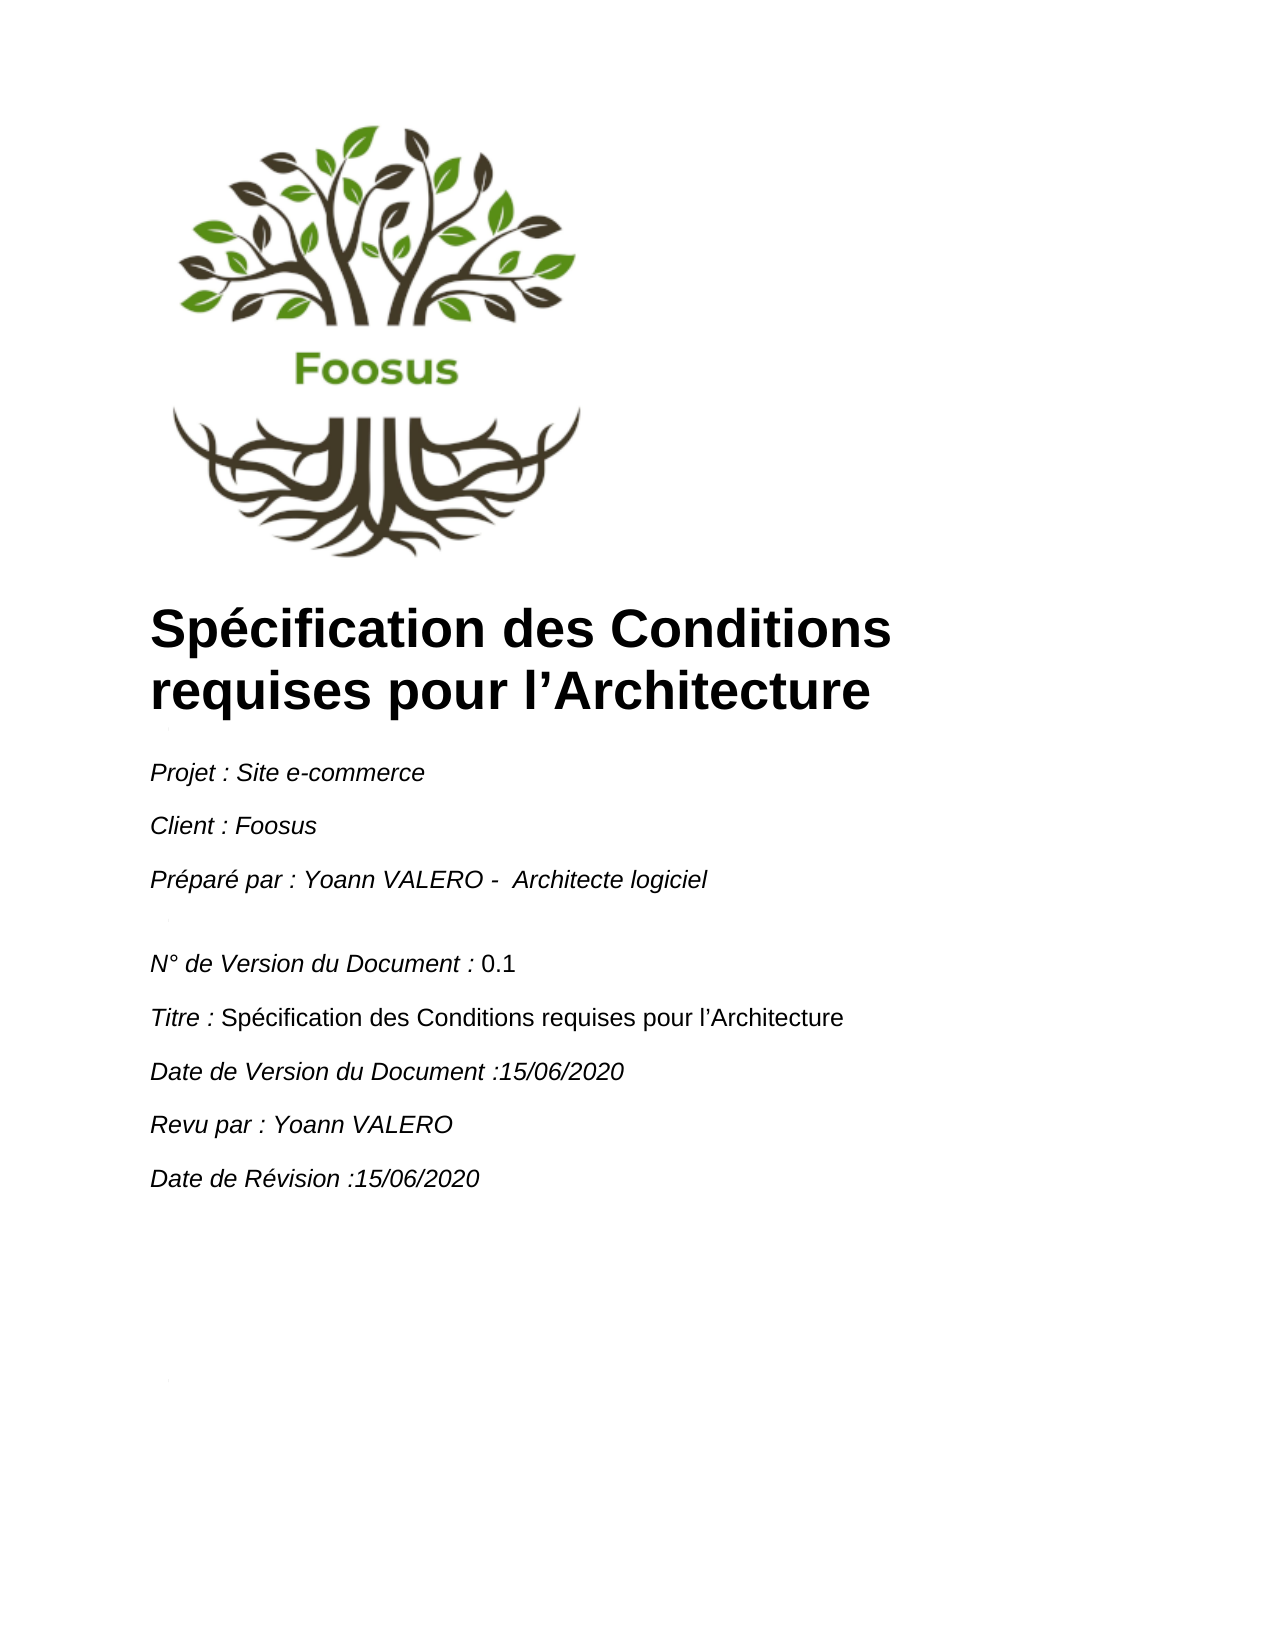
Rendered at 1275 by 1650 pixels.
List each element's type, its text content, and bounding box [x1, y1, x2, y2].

text Date de Version du Document :15/06/2020 [150, 1057, 1125, 1085]
picture [150, 112, 604, 572]
text Préparé par : Yoann VALERO - Architecte logiciel [150, 865, 1125, 894]
text Date de Révision :15/06/2020 [150, 1164, 1125, 1193]
text Titre : Spécification des Conditions requises pour l’Architecture [150, 1003, 1125, 1032]
text N° de Version du Document : 0.1 [150, 949, 1125, 978]
text Projet : Site e-commerce [150, 758, 1125, 786]
title Spécification des Conditions requises pour l’Architecture [150, 597, 1125, 721]
text Revu par : Yoann VALERO [150, 1110, 1125, 1139]
text Client : Foosus [150, 811, 1125, 840]
